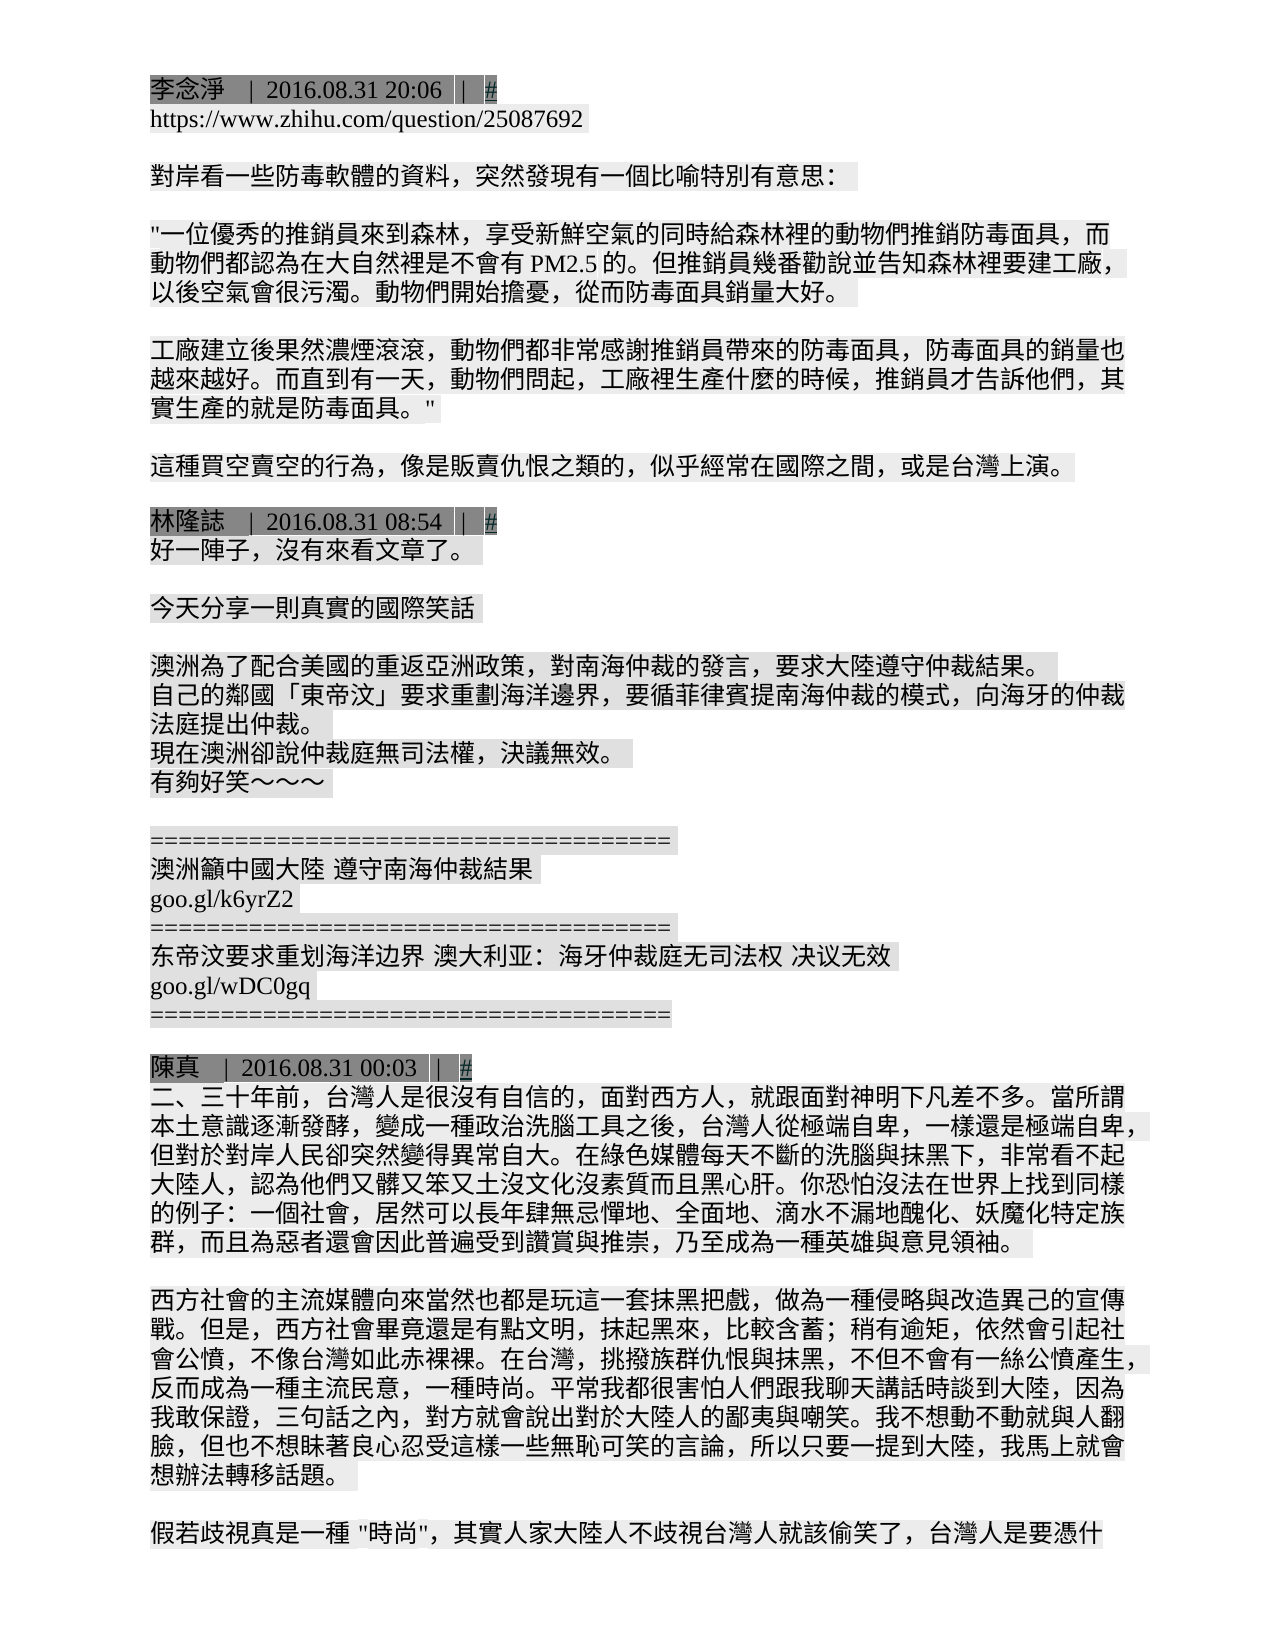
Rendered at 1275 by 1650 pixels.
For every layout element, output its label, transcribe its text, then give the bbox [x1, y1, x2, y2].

text 好一陣子，沒有來看文章了。 今天分享一則真實的國際笑話 澳洲為了配合美國的重返亞洲政策，對南海仲裁的發言，要求大陸遵守仲裁結果。 自己的鄰國「東帝汶」要求重劃海洋邊界，要循菲律賓提南海仲裁的模式，向海牙的仲裁法庭提出仲裁。 現在澳洲卻說仲裁庭無司法權，決議無效。 有夠好笑～～～ ===================================== 澳洲籲中國大陸 遵守南海仲裁結果 goo.gl/k6yrZ2 ===================================== 东帝汶要求重划海洋边界 澳大利亚：海牙仲裁庭无司法权 决议无效 goo.gl/wDC0gq ===================================== [150, 536, 1125, 1028]
text 林隆誌 | 2016.08.31 08:54 | # [150, 507, 1125, 536]
text 二、三十年前，台灣人是很沒有自信的，面對西方人，就跟面對神明下凡差不多。當所謂本土意識逐漸發酵，變成一種政治洗腦工具之後，台灣人從極端自卑，一樣還是極端自卑，但對於對岸人民卻突然變得異常自大。在綠色媒體每天不斷的洗腦與抹黑下，非常看不起大陸人，認為他們又髒又笨又土沒文化沒素質而且黑心肝。你恐怕沒法在世界上找到同樣的例子：一個社會，居然可以長年肆無忌憚地、全面地、滴水不漏地醜化、妖魔化特定族群，而且為惡者還會因此普遍受到讚賞與推崇，乃至成為一種英雄與意見領袖。 西方社會的主流媒體向來當然也都是玩這一套抹黑把戲，做為一種侵略與改造異己的宣傳戰。但是，西方社會畢竟還是有點文明，抹起黑來，比較含蓄；稍有逾矩，依然會引起社會公憤，不像台灣如此赤裸裸。在台灣，挑撥族群仇恨與抹黑，不但不會有一絲公憤產生，反而成為一種主流民意，一種時尚。平常我都很害怕人們跟我聊天講話時談到大陸，因為我敢保證，三句話之內，對方就會說出對於大陸人的鄙夷與嘲笑。我不想動不動就與人翻臉，但也不想眛著良心忍受這樣一些無恥可笑的言論，所以只要一提到大陸，我馬上就會想辦法轉移話題。 假若歧視真是一種 "時尚"，其實人家大陸人不歧視台灣人就該偷笑了，台灣人是要憑什麼歧視大陸人？可若你把這話告訴周遭幾乎任何一個台灣人，看看有多少人會同意。我看大約是千分之一吧，總之少之又少。重點是：台灣人並不是 "故意" 要鄙視大陸人，而是他 "真的" 如此相信大陸人的確又髒又笨又土沒文化沒素質而且黑心肝。為什麼？因為他就是在這樣一種徹底封閉的洗腦環境中長大。你如何期待他能產生不一樣的想法？換句話說，他真的不知道自己不知道真相，他真的不知道自己完全不知道世界長什麼模樣，他真的不知道自己被洗腦了，被政治制約了。 台灣人經常自豪台灣是什麼開放、多元的社會，自豪什麼資訊流通云云，這其實就跟北韓人民也許十分自豪自己的國家多麼偉大、先進一樣，自豪自己能擁有一個天縱英明的領袖金正恩；他們應該不是假裝自豪，而是真心真意。為什麼？因為他真的不知道自己不知道真相，他真的不知道自己完全不知道世界長什麼模樣，他真的不知道自己被洗腦了，被政治制約了。在某個很重要的意義上，台灣其實就是一個卡通版、漫畫版的北韓；台灣與北韓之差別就在於：時下的台灣社會並不肅殺，因為人民 (特別是新一代) 已經乖巧馴服到根本沒必要肅殺；不管你餵什麼垃圾給他吃，他都會吃得好開心，好感動，吃得熱血澎湃。 當你這樣講台灣，台灣人肯定又會 "興奮" 起來，燃起 "戰鬥" 意志，以為又是一場愛台灣的口水保衛戰，以為人家是來踢館的，來挑釁的，但誰會那麼無聊與低能去挑什麼釁呢？這只是一個再明白也不過的基本事實。這位金燦榮教授說得沒錯，不信的人你就回家打開電視看看，看看台灣人一年365天、每天究竟是接收一些什麼樣的垃圾。如果吃垃圾吃一個月就會變成智障，更何況從小到大就是吃這樣一些垃圾，你想台灣人的腦袋會糟蹋成什麼模樣。 台灣人一致性非常高，幾乎就像是同一家工廠的產品，不管是講話措詞、所思所想或種種好惡及關切與興趣之題材等等等，完全一模一樣，根本分不清誰是誰。有時候，跟一些比較能意識到這個愚化與洗腦事實的人談起來，他們往往都能同意我說的，但讓我感到很可悲的是，這些具有 "病識感" 的人，有幾個真的免於政治洗腦與垃圾資訊的汙染？更不用說鋪天蓋地的西方主流勢力 (例如好萊塢，例如 CNN) 的無孔不入，在在型塑了一個人的品味、喜好與各種意識形態。 我想說的是這個 "他真的不知道自己不知道"。當一個人不知道某個東西時，意味著他其實根本不知道自己不知道什麼。就好像一個沒念過哲學的人，事實上你不太可能讓他明白比方說語言哲學究竟是在談些什麼；除非他進到這個 "哲學的世界" 裏頭來。 六年前，我買了現在的房子。簽約時，建商說到利息，一直說什麼銀行會給我 "降一馬"，我以為是要放我一馬，不知道為什麼他要這麼說，幹嘛放我一馬？但我又不敢問降一馬或放一馬是啥意思。幾年後，我才知道什麼是貸款利率，什麼是降一碼。一碼就是0.25%。 同樣是六年前，我去銀行開戶。櫃台小姐說："先生，您要不要買 "ㄐ一 ㄐ一ㄣ" (基金)。我一聽，趕緊搖頭說："不要不要"。櫃台小姐接著問："為什麼不要？最近很多人買耶"。我說，"我不敢吃雞，雞鴨豬牛羊等等等我都不吃"。櫃台小姐努力擠出一絲笑容，笑得很勉強，讓我當下心裏很納悶。為了緩和氣氛，我就說："現在銀行工作很辛苦哦，妳們還要負責推銷雞精喔？" 櫃台小姐說，"對啊，幫倫家做個業績嘛"。我趕緊又搖搖手說 "不要不要，我真的不敢吃雞"。櫃台小姐又再度擠出一絲勉強的笑容。 很久之後，我才知道我鬧了笑話，人家銀行員是問我要不要買基金，而不是雞精。重點是，當時我根本不知道什麼是基金，我只知道基金會，不知道基金是一種可以買賣的東西。這故事只是要說：當我們不知道某個東西時，意味著我們其實根本不知道自己不知道什麼。這樣一種 "不知道自己不知道"，套句臨床精神醫學用語就是 "缺乏病識感"，簡單說就是：他病了，但他不知道自己病了。因為不知道，所以他根本不相信自己病了。你說他有病，他的 "戰鬥" 意志就來了，以為你是來踢館，來挑釁。他不知道也不相信當你指出他有病時，絲毫無意挑釁，甚且心懷憂傷，純粹只是指出一個基本事實。 比方說，你要讓柯大帥相信自己很笨、很無知、是個草包，有可能嗎？幾乎可以說是不可能。台灣很多醫生其實是這樣。他因為考試分數高，考上醫科，於是從此以為自己是個天才，是個知識份子，以為自己好聰明啊，誰人能跟我比？你有可能讓他相信自己並沒什麼知識而且一點也稱不上聰明嗎？有可能辦到嗎？很難，幾乎是不可能。為什麼？因為當一個人沒讀過什麼書，沒見過什麼聰明人時，他其實根本不知道自己不知道什麼。就如同台灣人從小吃垃圾資訊長大，他每天就是反覆不斷吃進一模一樣的垃圾，難道你能期待他能憑空跳出這樣一種徹底密不通風的洗腦環境？然後憑空發展出一套合理的、合乎現實且內在豐富的世界觀與文化素養，從而能明辨是非，形成一己之見，從而免於政治操弄及謊言的危害，從而避免整個社會與世界更大的悲劇與傷害？ 陳真 2016. 08.31. ===================== 陸學者：在台灣待一個月，肯定會變傻 三立新聞網 2016年8月30日 國際中心／綜合報導 中國人民大學教授國際關係學院副院長、北京智庫金燦榮於今年7月23日在廣州演講《中美戰略哲學》時，大膽預言中國國家主席習近平最快會在2021年解決台灣問題，他還提到，台灣的消息都是垃圾消息，是一種獨特的資訊封閉，所以只要在台灣待一個月，人肯定會變傻。 根據中國《博聞社》報導，金燦榮在演講時針對520新政府上台後的兩岸關係提出論述，他說，中國會以「觀察、施壓、對抗、衝突」四階段處理台灣問題，研判蔡英文會在第二任期的某一個點走向「衝突」，最快在2021年以前解決南海問題，屆時就等同於包圍台灣，軍事準備上可讓美、日、澳聯軍救不到台灣，共軍就能收拾台軍。 金燦榮話鋒一轉提到，他曾在台灣待了一個月，回來後人卻變傻了，因為台灣的的消息都是垃圾消息，完全是一個封閉小島，資訊雖然多，卻是垃圾資訊。 金燦榮表示，外面發生的很多事例如金融危機等決定人類命運的重大事件，台灣人是不知道的，是一種獨特的資訊封閉，灌滿了垃圾以後，台灣人沒有空間、時間接受有價值的資訊，是很奇怪的一種資訊生態，雖然美國年年年把台灣的新聞自由排第一，但是如果在那生活一個禮拜，就會知道人會變傻。 [150, 1083, 1125, 1549]
text https://www.zhihu.com/question/25087692 對岸看一些防毒軟體的資料，突然發現有一個比喻特別有意思： "一位優秀的推銷員來到森林，享受新鮮空氣的同時給森林裡的動物們推銷防毒面具，而動物們都認為在大自然裡是不會有PM2.5的。但推銷員幾番勸說並告知森林裡要建工廠，以後空氣會很污濁。動物們開始擔憂，從而防毒面具銷量大好。 工廠建立後果然濃煙滾滾，動物們都非常感謝推銷員帶來的防毒面具，防毒面具的銷量也越來越好。而直到有一天，動物們問起，工廠裡生產什麼的時候，推銷員才告訴他們，其實生產的就是防毒面具。" 這種買空賣空的行為，像是販賣仇恨之類的，似乎經常在國際之間，或是台灣上演。 [150, 104, 1125, 482]
text 陳真 | 2016.08.31 00:03 | # [150, 1053, 1125, 1083]
text 李念淨 | 2016.08.31 20:06 | # [150, 75, 1125, 104]
